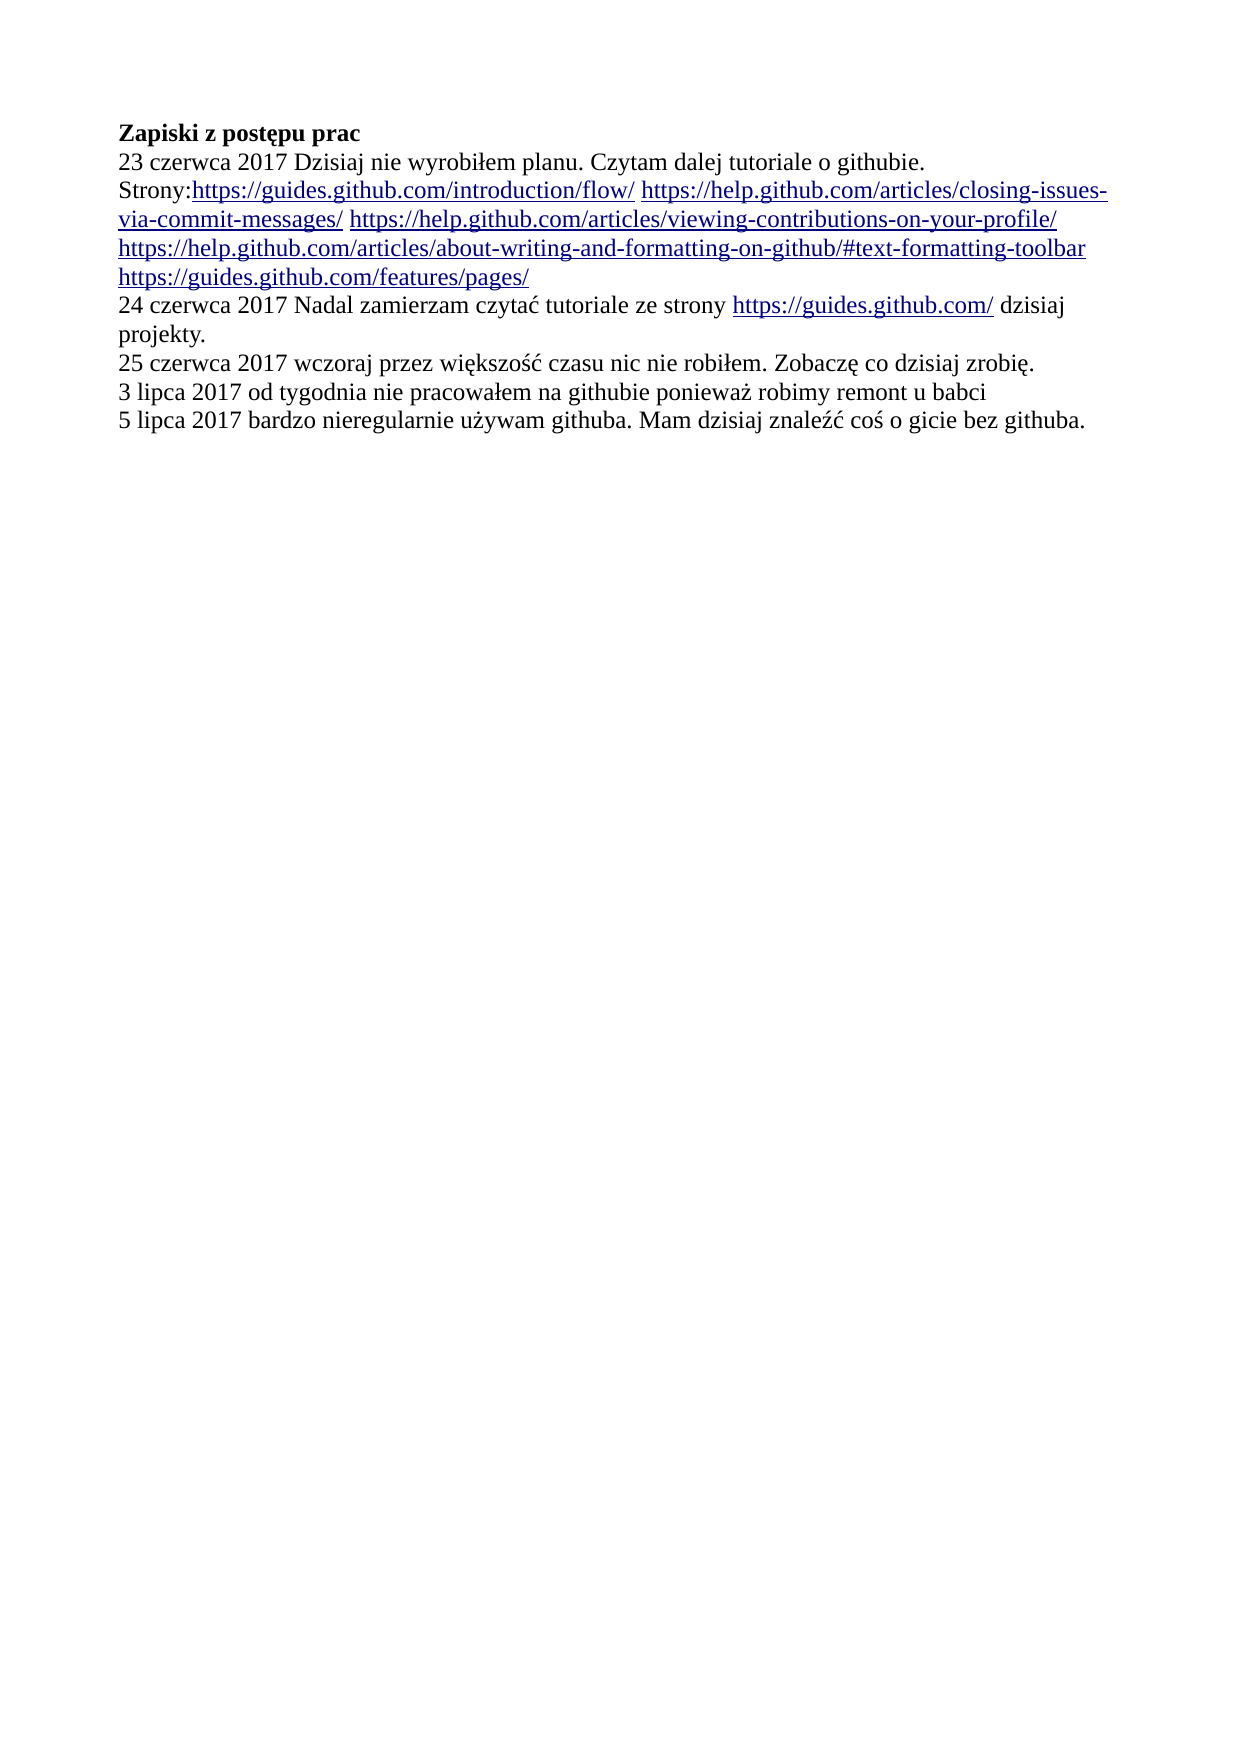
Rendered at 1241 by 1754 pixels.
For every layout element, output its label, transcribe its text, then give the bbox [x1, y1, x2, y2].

text 5 lipca 2017 bardzo nieregularnie używam githuba. Mam dzisiaj znaleźć coś o gicie bez githuba. [118, 406, 1122, 434]
text 24 czerwca 2017 Nadal zamierzam czytać tutoriale ze strony https://guides.github.com/ dzisiaj projekty. [118, 291, 1122, 348]
text 25 czerwca 2017 wczoraj przez większość czasu nic nie robiłem. Zobaczę co dzisiaj zrobię. [118, 348, 1122, 377]
text Zapiski z postępu prac [118, 118, 1122, 147]
text 3 lipca 2017 od tygodnia nie pracowałem na githubie ponieważ robimy remont u babci [118, 377, 1122, 406]
text 23 czerwca 2017 Dzisiaj nie wyrobiłem planu. Czytam dalej tutoriale o githubie. Strony:https://guides.github.com/introduction/flow/ https://help.github.com/articles/closing-issues-via-commit-messages/ https://help.github.com/articles/viewing-contributions-on-your-profile/ https://help.github.com/articles/about-writing-and-formatting-on-github/#text-formatting-toolbar https://guides.github.com/features/pages/ [118, 147, 1122, 291]
